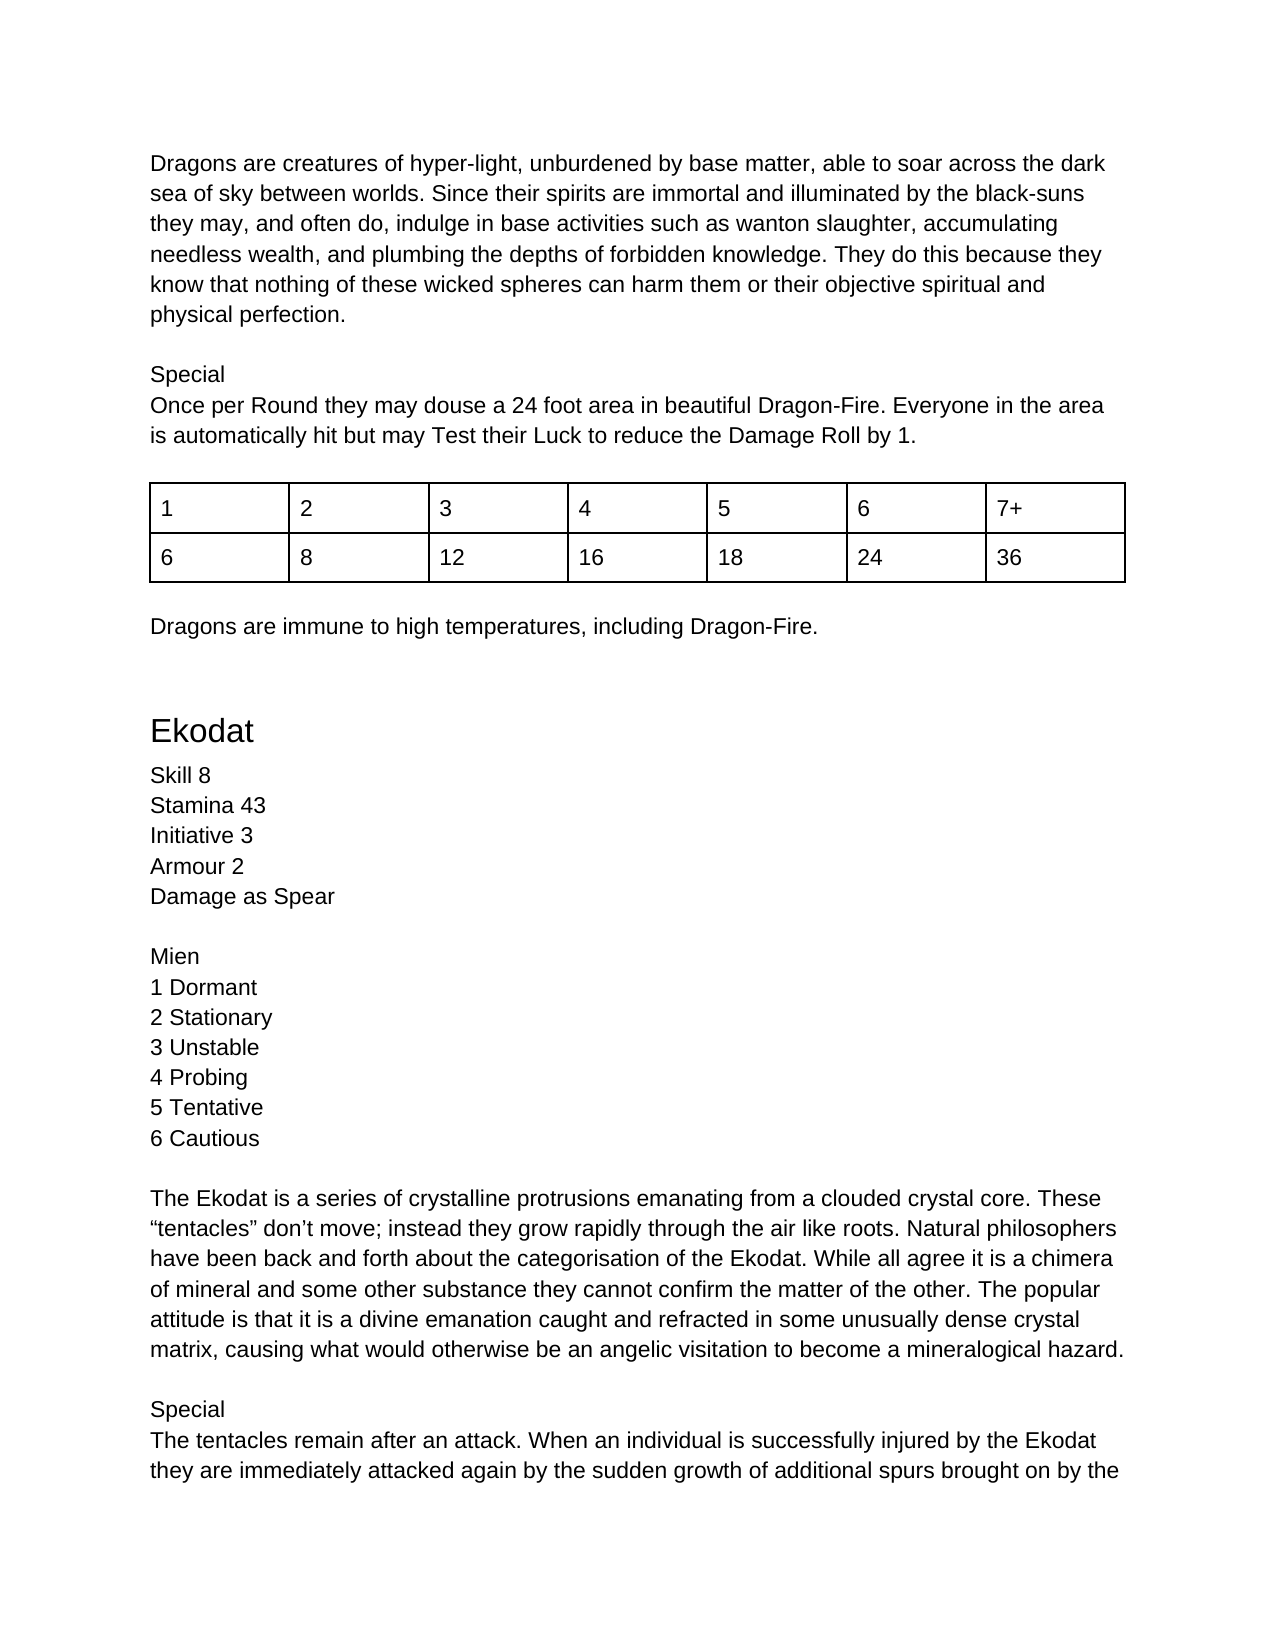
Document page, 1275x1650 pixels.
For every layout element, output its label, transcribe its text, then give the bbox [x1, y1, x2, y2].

table_header 6 [848, 484, 985, 532]
table_cell 18 [708, 534, 846, 581]
table_header 5 [708, 484, 846, 532]
text Mien [150, 943, 1125, 969]
text 5 Tentative [150, 1094, 1125, 1121]
text Initiative 3 [150, 822, 1125, 849]
text 2 Stationary [150, 1004, 1125, 1030]
text Dragons are creatures of hyper-light, unburdened by base matter, able to soar across the dark sea of sky between worlds. Since their spirits are immortal and illuminated by the black-suns they may, and often do, indulge in base activities such as wanton slaughter, accumulating needless wealth, and plumbing the depths of forbidden knowledge. They do this because they know that nothing of these wicked spheres can harm them or their objective spiritual and physical perfection. [150, 150, 1125, 327]
text 3 Unstable [150, 1034, 1125, 1060]
text Armour 2 [150, 853, 1125, 879]
table_cell 16 [569, 534, 706, 581]
table_header 2 [290, 484, 428, 532]
table_header 7+ [987, 484, 1124, 532]
table_cell 36 [987, 534, 1124, 581]
text 1 Dormant [150, 973, 1125, 1000]
table_cell 12 [430, 534, 567, 581]
text Stamina 43 [150, 792, 1125, 818]
text Special [150, 1396, 1125, 1423]
text Damage as Spear [150, 883, 1125, 909]
text Dragons are immune to high temperatures, including Dragon-Fire. [150, 613, 1125, 639]
subtitle Ekodat [150, 711, 1125, 749]
text Special [150, 361, 1125, 388]
text 4 Probing [150, 1064, 1125, 1090]
text Skill 8 [150, 762, 1125, 788]
table_header 1 [151, 484, 288, 532]
text The Ekodat is a series of crystalline protrusions emanating from a clouded crystal core. These “tentacles” don’t move; instead they grow rapidly through the air like roots. Natural philosophers have been back and forth about the categorisation of the Ekodat. While all agree it is a chimera of mineral and some other substance they cannot confirm the matter of the other. The popular attitude is that it is a divine emanation caught and refracted in some unusually dense crystal matrix, causing what would otherwise be an angelic visitation to become a mineralogical hazard. [150, 1185, 1125, 1362]
table_cell 24 [848, 534, 985, 581]
text The tentacles remain after an attack. When an individual is successfully injured by the Ekodat they are immediately attacked again by the sudden growth of additional spurs brought on by the [150, 1427, 1125, 1483]
table_header 3 [430, 484, 567, 532]
table_cell 8 [290, 534, 428, 581]
text 6 Cautious [150, 1124, 1125, 1151]
text Once per Round they may douse a 24 foot area in beautiful Dragon-Fire. Everyone in the area is automatically hit but may Test their Luck to reduce the Damage Roll by 1. [150, 392, 1125, 448]
table_header 4 [569, 484, 706, 532]
table_cell 6 [151, 534, 288, 581]
